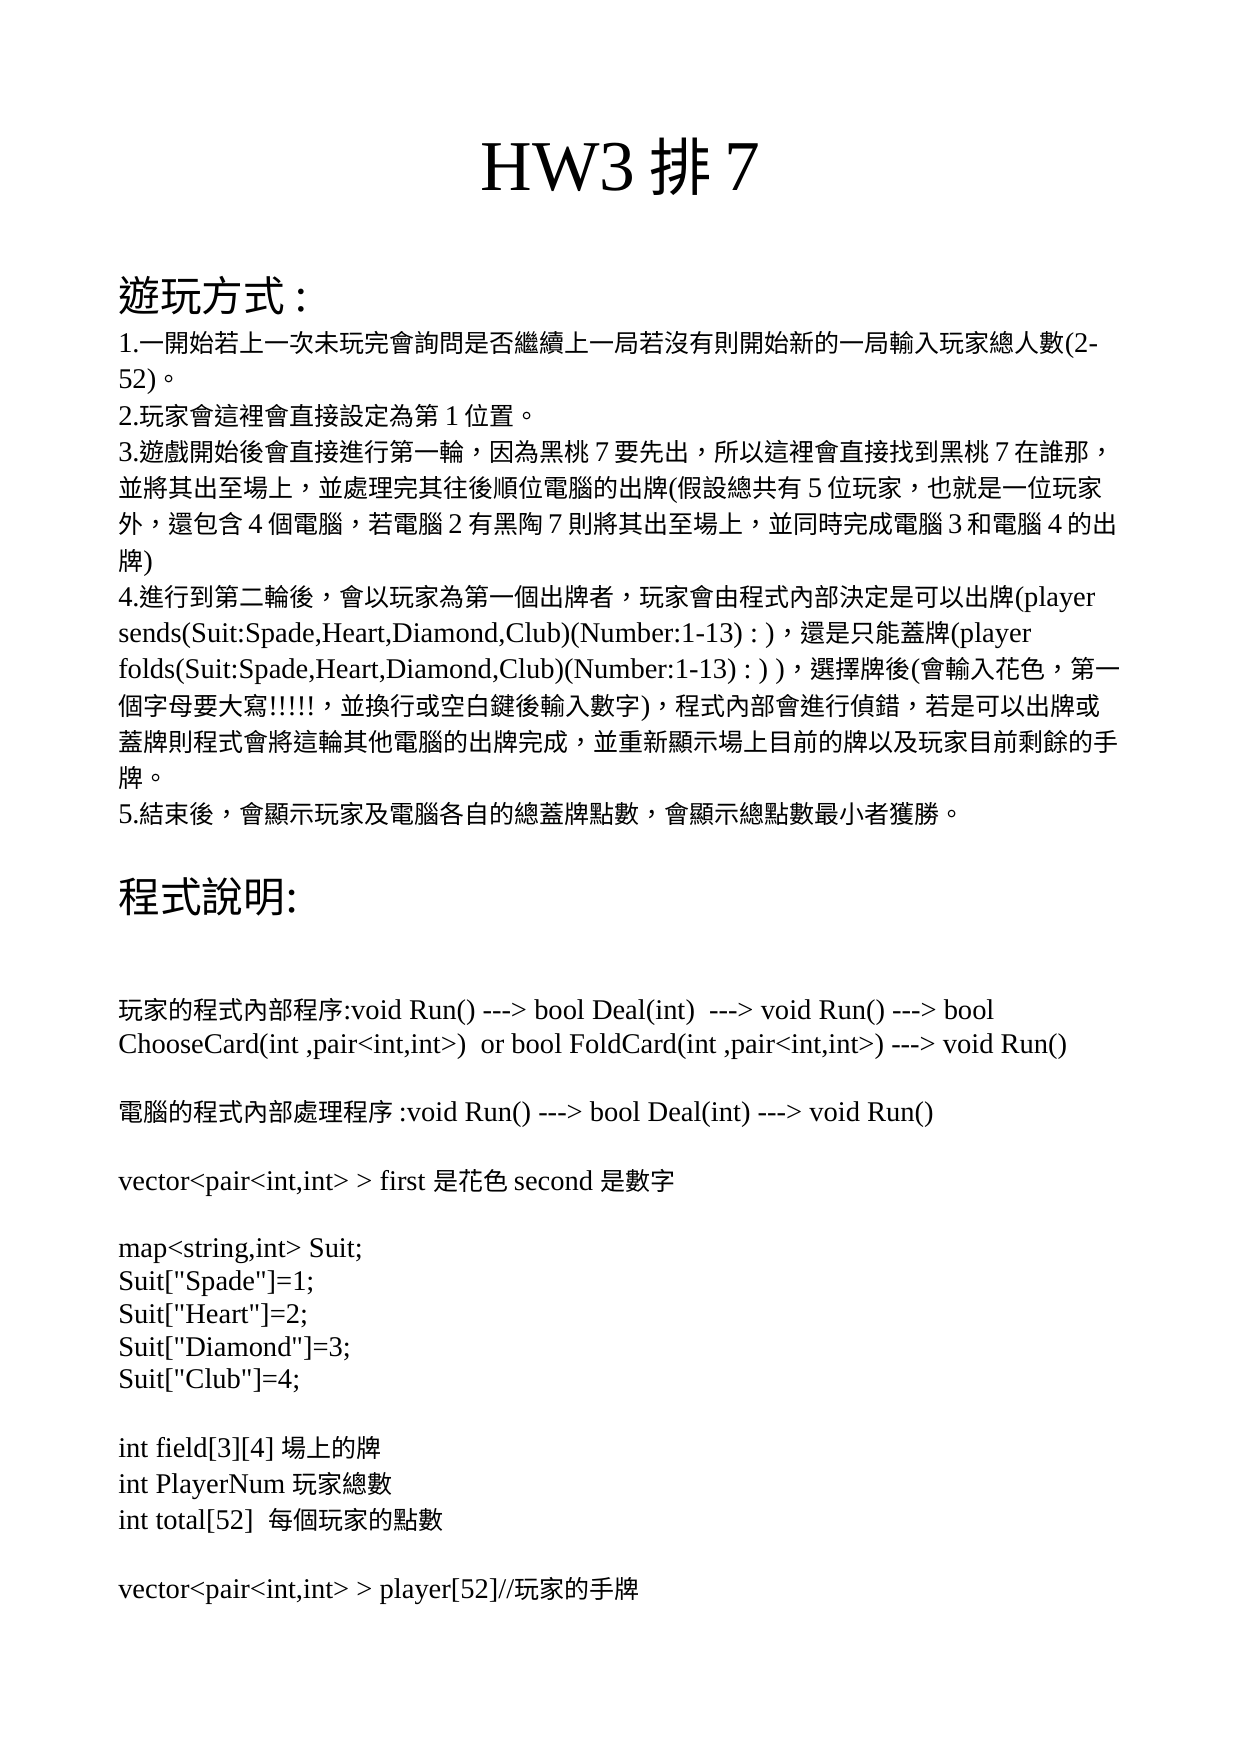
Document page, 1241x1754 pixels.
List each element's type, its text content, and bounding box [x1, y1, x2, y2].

text 玩家的程式內部程序:void Run() ---> bool Deal(int) ---> void Run() ---> bool ChooseCard(int ,pair<int,int>) or bool FoldCard(int ,pair<int,int>) ---> void Run() [118, 990, 1122, 1059]
text 5.結束後，會顯示玩家及電腦各自的總蓋牌點數，會顯示總點數最小者獲勝。 [118, 795, 1122, 831]
text int field[3][4] 場上的牌 [118, 1428, 1122, 1464]
text int total[52] 每個玩家的點數 [118, 1501, 1122, 1537]
text HW3排7 [118, 118, 1122, 209]
text 遊玩方式 : [118, 263, 1122, 324]
text vector<pair<int,int> > player[52]//玩家的手牌 [118, 1570, 1122, 1606]
text map<string,int> Suit; [118, 1231, 1122, 1263]
text 3.遊戲開始後會直接進行第一輪，因為黑桃7要先出，所以這裡會直接找到黑桃7在誰那，並將其出至場上，並處理完其往後順位電腦的出牌(假設總共有5位玩家，也就是一位玩家外，還包含4個電腦，若電腦2有黑陶7則將其出至場上，並同時完成電腦3和電腦4的出牌) [118, 432, 1122, 577]
text vector<pair<int,int> > first 是花色 second 是數字 [118, 1161, 1122, 1198]
text Suit["Heart"]=2; [118, 1296, 1122, 1329]
text Suit["Club"]=4; [118, 1362, 1122, 1395]
text 程式說明: [118, 864, 1122, 924]
text int PlayerNum 玩家總數 [118, 1464, 1122, 1501]
text Suit["Spade"]=1; [118, 1263, 1122, 1296]
text Suit["Diamond"]=3; [118, 1329, 1122, 1362]
text 1.一開始若上一次未玩完會詢問是否繼續上一局若沒有則開始新的一局輸入玩家總人數(2-52)。 2.玩家會這裡會直接設定為第1位置。 [118, 324, 1122, 432]
text 4.進行到第二輪後，會以玩家為第一個出牌者，玩家會由程式內部決定是可以出牌(player sends(Suit:Spade,Heart,Diamond,Club)(Number:1-13) : )，還是只能蓋牌(player folds(Suit:Spade,Heart,Diamond,Club)(Number:1-13) : ) )，選擇牌後(會輸入花色，第一個字母要大寫!!!!!，並換行或空白鍵後輸入數字)，程式內部會進行偵錯，若是可以出牌或蓋牌則程式會將這輪其他電腦的出牌完成，並重新顯示場上目前的牌以及玩家目前剩餘的手牌。 [118, 577, 1122, 795]
text 電腦的程式內部處理程序 :void Run() ---> bool Deal(int) ---> void Run() [118, 1092, 1122, 1128]
